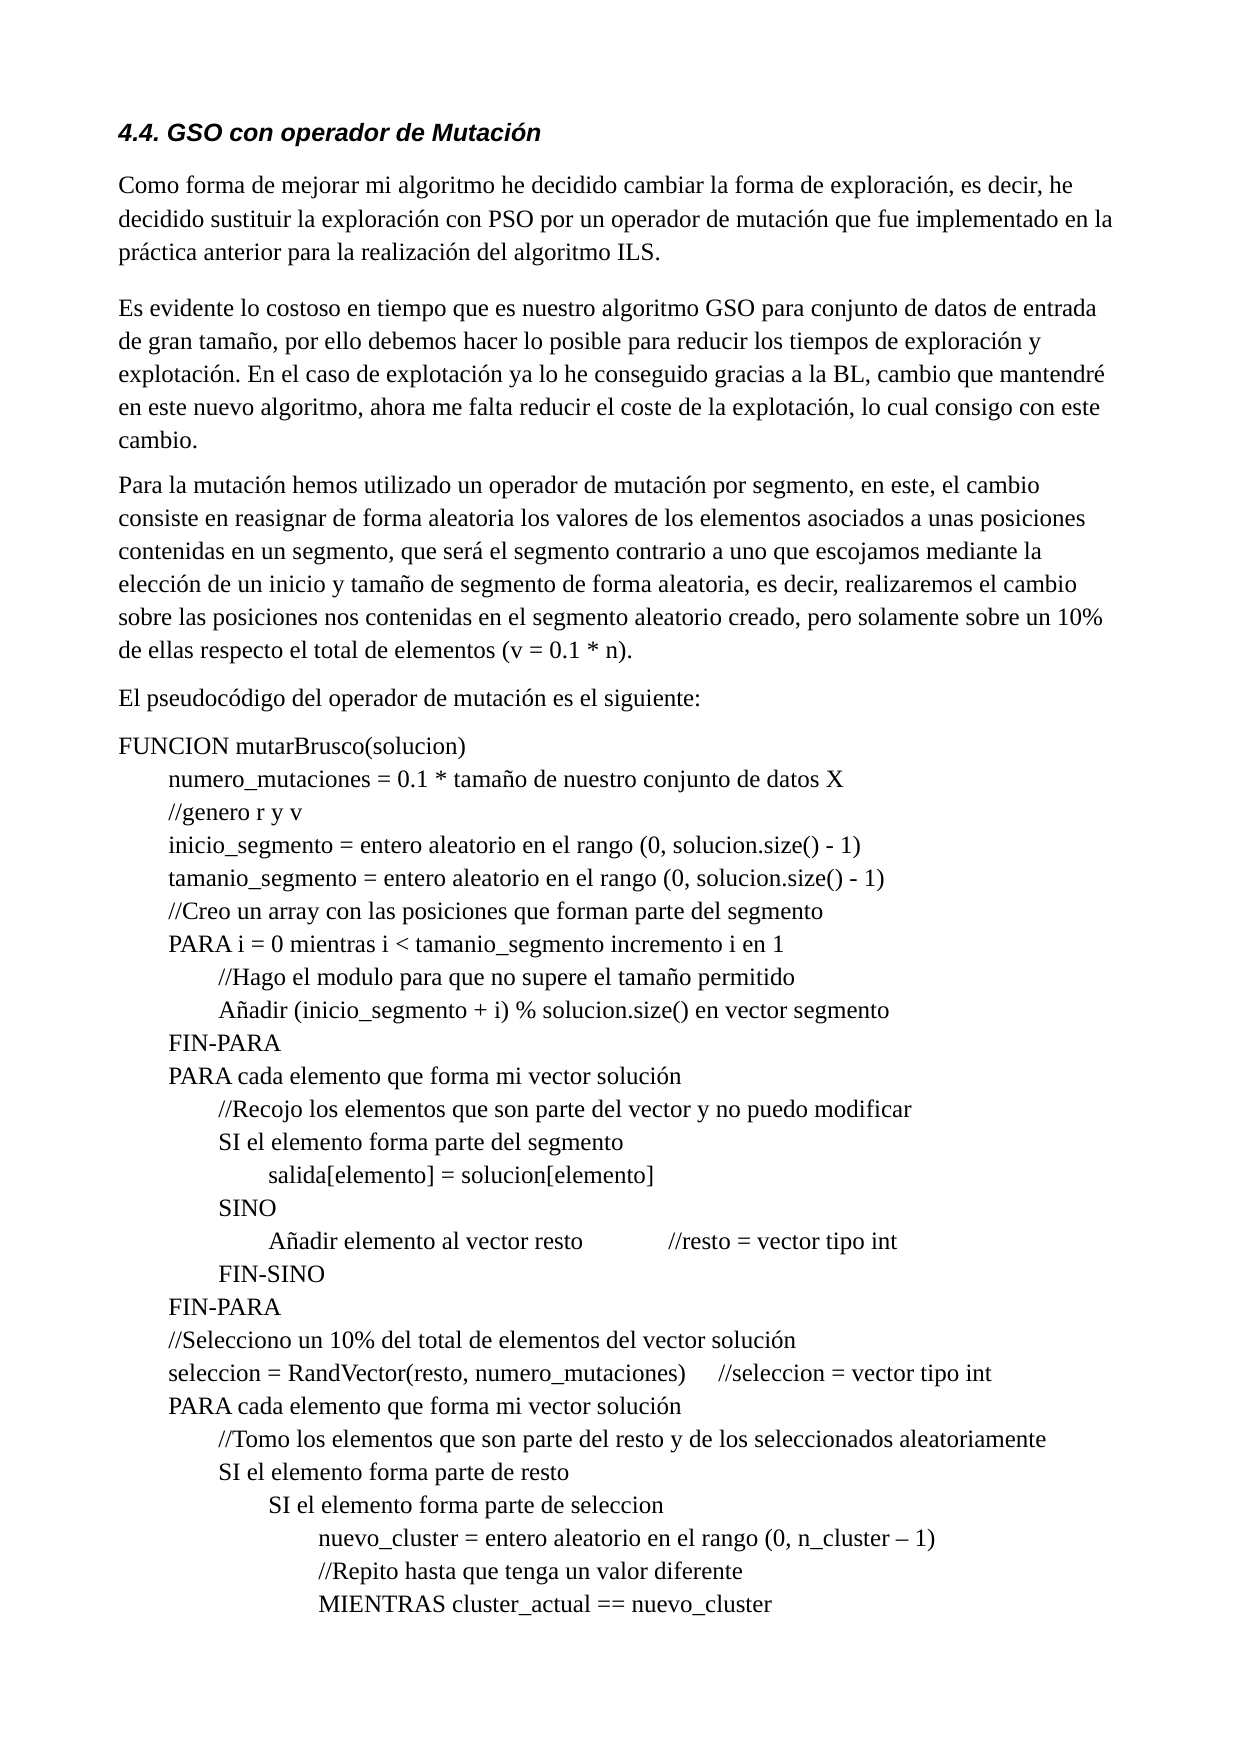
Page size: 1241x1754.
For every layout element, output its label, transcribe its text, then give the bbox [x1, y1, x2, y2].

text FIN-PARA [118, 1028, 1122, 1057]
text SI el elemento forma parte del segmento [118, 1127, 1122, 1156]
text inicio_segmento = entero aleatorio en el rango (0, solucion.size() - 1) [118, 830, 1122, 858]
text Para la mutación hemos utilizado un operador de mutación por segmento, en este, el cambio consiste en reasignar de forma aleatoria los valores de los elementos asociados a unas posiciones contenidas en un segmento, que será el segmento contrario a uno que escojamos mediante la elección de un inicio y tamaño de segmento de forma aleatoria, es decir, realizaremos el cambio sobre las posiciones nos contenidas en el segmento aleatorio creado, pero solamente sobre un 10% de ellas respecto el total de elementos (v = 0.1 * n). [118, 470, 1122, 664]
text MIENTRAS cluster_actual == nuevo_cluster [118, 1589, 1122, 1618]
text //Hago el modulo para que no supere el tamaño permitido [118, 962, 1122, 991]
text SINO [118, 1193, 1122, 1222]
text SI el elemento forma parte de resto [118, 1457, 1122, 1486]
text PARA cada elemento que forma mi vector solución [118, 1061, 1122, 1090]
text //Selecciono un 10% del total de elementos del vector solución [118, 1325, 1122, 1354]
text nuevo_cluster = entero aleatorio en el rango (0, n_cluster – 1) [118, 1523, 1122, 1552]
text FIN-SINO [118, 1259, 1122, 1288]
text //Creo un array con las posiciones que forman parte del segmento [118, 896, 1122, 924]
text numero_mutaciones = 0.1 * tamaño de nuestro conjunto de datos X [118, 764, 1122, 792]
text Añadir (inicio_segmento + i) % solucion.size() en vector segmento [118, 995, 1122, 1024]
text seleccion = RandVector(resto, numero_mutaciones) //seleccion = vector tipo int [118, 1358, 1122, 1387]
text //Repito hasta que tenga un valor diferente [118, 1556, 1122, 1585]
text SI el elemento forma parte de seleccion [118, 1490, 1122, 1519]
text PARA cada elemento que forma mi vector solución [118, 1391, 1122, 1420]
text tamanio_segmento = entero aleatorio en el rango (0, solucion.size() - 1) [118, 863, 1122, 892]
subtitle 4.4. GSO con operador de Mutación [118, 118, 1122, 147]
text //Recojo los elementos que son parte del vector y no puedo modificar [118, 1094, 1122, 1123]
text Añadir elemento al vector resto //resto = vector tipo int [118, 1226, 1122, 1255]
text El pseudocódigo del operador de mutación es el siguiente: [118, 683, 1122, 712]
text //genero r y v [118, 797, 1122, 826]
text FIN-PARA [118, 1292, 1122, 1321]
text salida[elemento] = solucion[elemento] [118, 1160, 1122, 1189]
text FUNCION mutarBrusco(solucion) [118, 731, 1122, 759]
text //Tomo los elementos que son parte del resto y de los seleccionados aleatoriamente [118, 1424, 1122, 1453]
text PARA i = 0 mientras i < tamanio_segmento incremento i en 1 [118, 929, 1122, 958]
text Es evidente lo costoso en tiempo que es nuestro algoritmo GSO para conjunto de datos de entrada de gran tamaño, por ello debemos hacer lo posible para reducir los tiempos de exploración y explotación. En el caso de explotación ya lo he conseguido gracias a la BL, cambio que mantendré en este nuevo algoritmo, ahora me falta reducir el coste de la explotación, lo cual consigo con este cambio. [118, 293, 1122, 454]
text Como forma de mejorar mi algoritmo he decidido cambiar la forma de exploración, es decir, he decidido sustituir la exploración con PSO por un operador de mutación que fue implementado en la práctica anterior para la realización del algoritmo ILS. [118, 171, 1122, 265]
